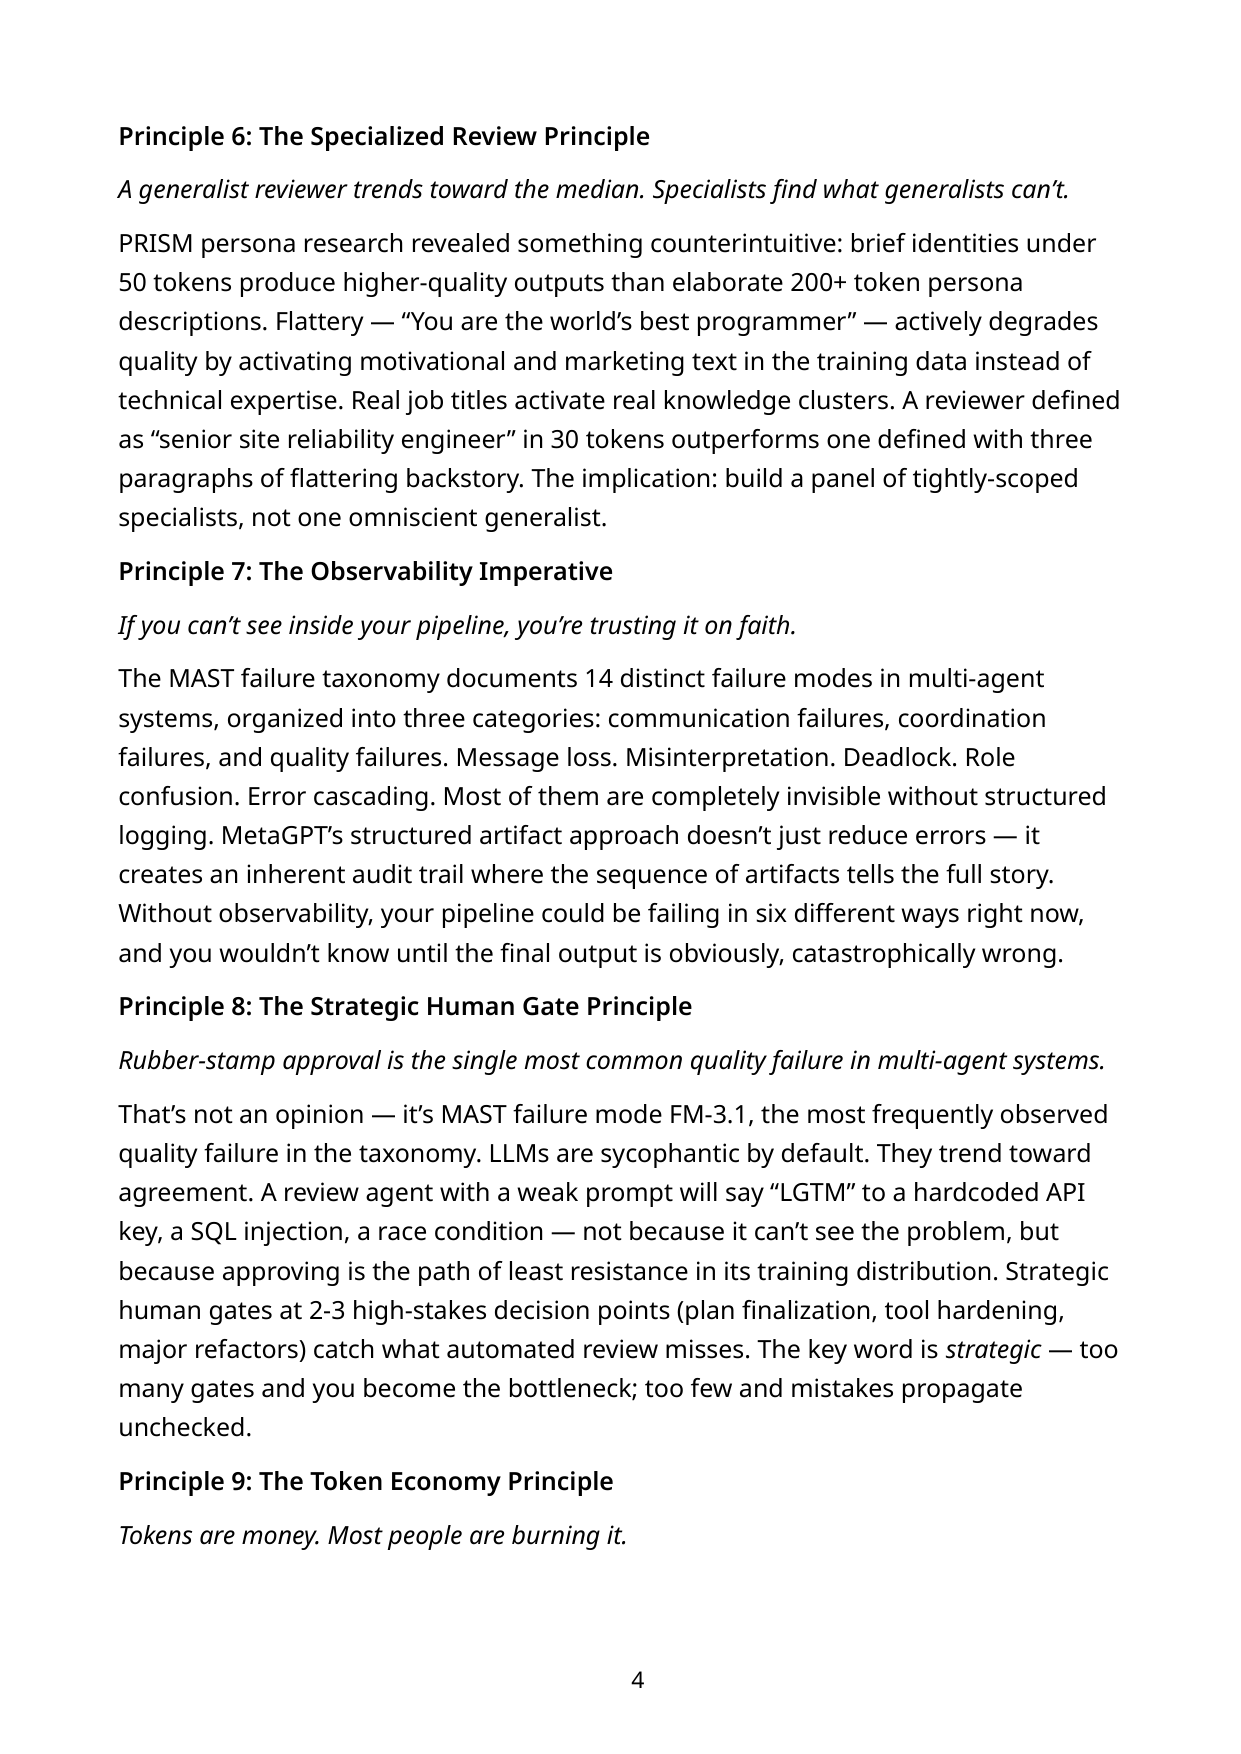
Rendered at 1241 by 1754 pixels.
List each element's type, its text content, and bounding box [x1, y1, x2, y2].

text PRISM persona research revealed something counterintuitive: brief identities under 50 tokens produce higher-quality outputs than elaborate 200+ token persona descriptions. Flattery — “You are the world’s best programmer” — actively degrades quality by activating motivational and marketing text in the training data instead of technical expertise. Real job titles activate real knowledge clusters. A reviewer defined as “senior site reliability engineer” in 30 tokens outperforms one defined with three paragraphs of flattering backstory. The implication: build a panel of tightly-scoped specialists, not one omniscient generalist. [118, 226, 1122, 534]
subtitle Principle 9: The Token Economy Principle [118, 1463, 1122, 1498]
text Rubber-stamp approval is the single most common quality failure in multi-agent systems. [118, 1043, 1122, 1077]
text A generalist reviewer trends toward the median. Specialists find what generalists can’t. [118, 172, 1122, 206]
text If you can’t see inside your pipeline, you’re trusting it on faith. [118, 607, 1122, 641]
text The MAST failure taxonomy documents 14 distinct failure modes in multi-agent systems, organized into three categories: communication failures, coordination failures, and quality failures. Message loss. Misinterpretation. Deadlock. Role confusion. Error cascading. Most of them are completely invisible without structured logging. MetaGPT’s structured artifact approach doesn’t just reduce errors — it creates an inherent audit trail where the sequence of artifacts tells the full story. Without observability, your pipeline could be failing in six different ways right now, and you wouldn’t know until the final output is obviously, catastrophically wrong. [118, 661, 1122, 969]
text That’s not an opinion — it’s MAST failure mode FM-3.1, the most frequently observed quality failure in the taxonomy. LLMs are sycophantic by default. They trend toward agreement. A review agent with a weak prompt will say “LGTM” to a hardcoded API key, a SQL injection, a race condition — not because it can’t see the problem, but because approving is the path of least resistance in its training distribution. Strategic human gates at 2-3 high-stakes decision points (plan finalization, tool hardening, major refactors) catch what automated review misses. The key word is strategic — too many gates and you become the bottleneck; too few and mistakes propagate unchecked. [118, 1096, 1122, 1444]
text Tokens are money. Most people are burning it. [118, 1517, 1122, 1551]
subtitle Principle 7: The Observability Imperative [118, 553, 1122, 588]
subtitle Principle 6: The Specialized Review Principle [118, 118, 1122, 152]
subtitle Principle 8: The Strategic Human Gate Principle [118, 989, 1122, 1023]
